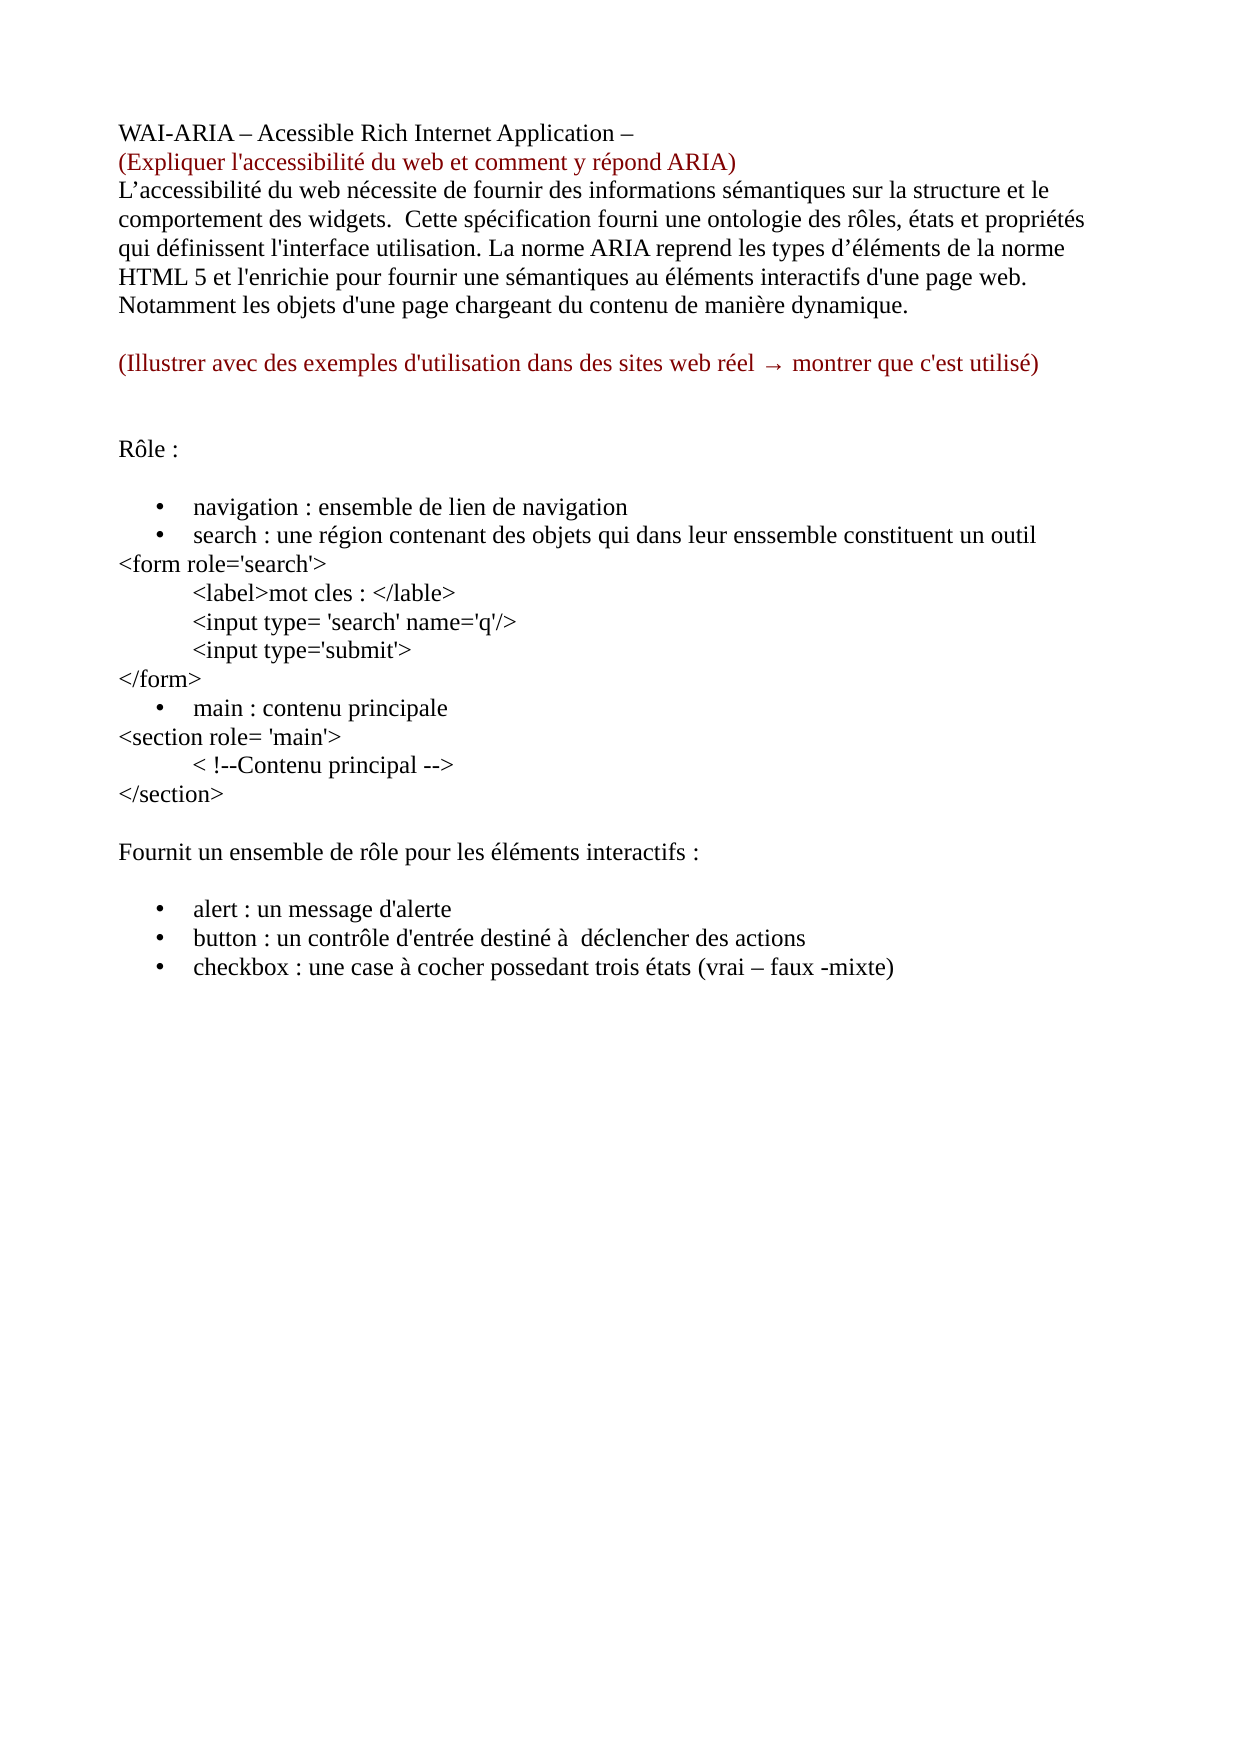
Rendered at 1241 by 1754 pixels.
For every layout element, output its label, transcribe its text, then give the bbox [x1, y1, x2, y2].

list main : contenu principale [156, 693, 1122, 722]
text < !--Contenu principal --> [118, 751, 1122, 779]
text Fournit un ensemble de rôle pour les éléments interactifs : [118, 837, 1122, 866]
list checkbox : une case à cocher possedant trois états (vrai – faux -mixte) [156, 952, 1122, 981]
text </section> [118, 779, 1122, 808]
text <section role= 'main'> [118, 722, 1122, 751]
text </form> [118, 664, 1122, 693]
list search : une région contenant des objets qui dans leur enssemble constituent un outil [156, 521, 1122, 549]
text <input type='submit'> [118, 636, 1122, 664]
text Rôle : [118, 434, 1122, 463]
text (Illustrer avec des exemples d'utilisation dans des sites web réel → montrer que c'est utilisé) [118, 348, 1122, 377]
text <input type= 'search' name='q'/> [118, 607, 1122, 636]
list navigation : ensemble de lien de navigation [156, 492, 1122, 521]
text <form role='search'> [118, 549, 1122, 578]
text WAI-ARIA – Acessible Rich Internet Application – [118, 118, 1122, 147]
text L’accessibilité du web nécessite de fournir des informations sémantiques sur la structure et le comportement des widgets. Cette spécification fourni une ontologie des rôles, états et propriétés qui définissent l'interface utilisation. La norme ARIA reprend les types d’éléments de la norme HTML 5 et l'enrichie pour fournir une sémantiques au éléments interactifs d'une page web. Notamment les objets d'une page chargeant du contenu de manière dynamique. [118, 176, 1122, 319]
list button : un contrôle d'entrée destiné à déclencher des actions [156, 923, 1122, 952]
text <label>mot cles : </lable> [118, 578, 1122, 607]
list alert : un message d'alerte [156, 894, 1122, 923]
text (Expliquer l'accessibilité du web et comment y répond ARIA) [118, 147, 1122, 176]
